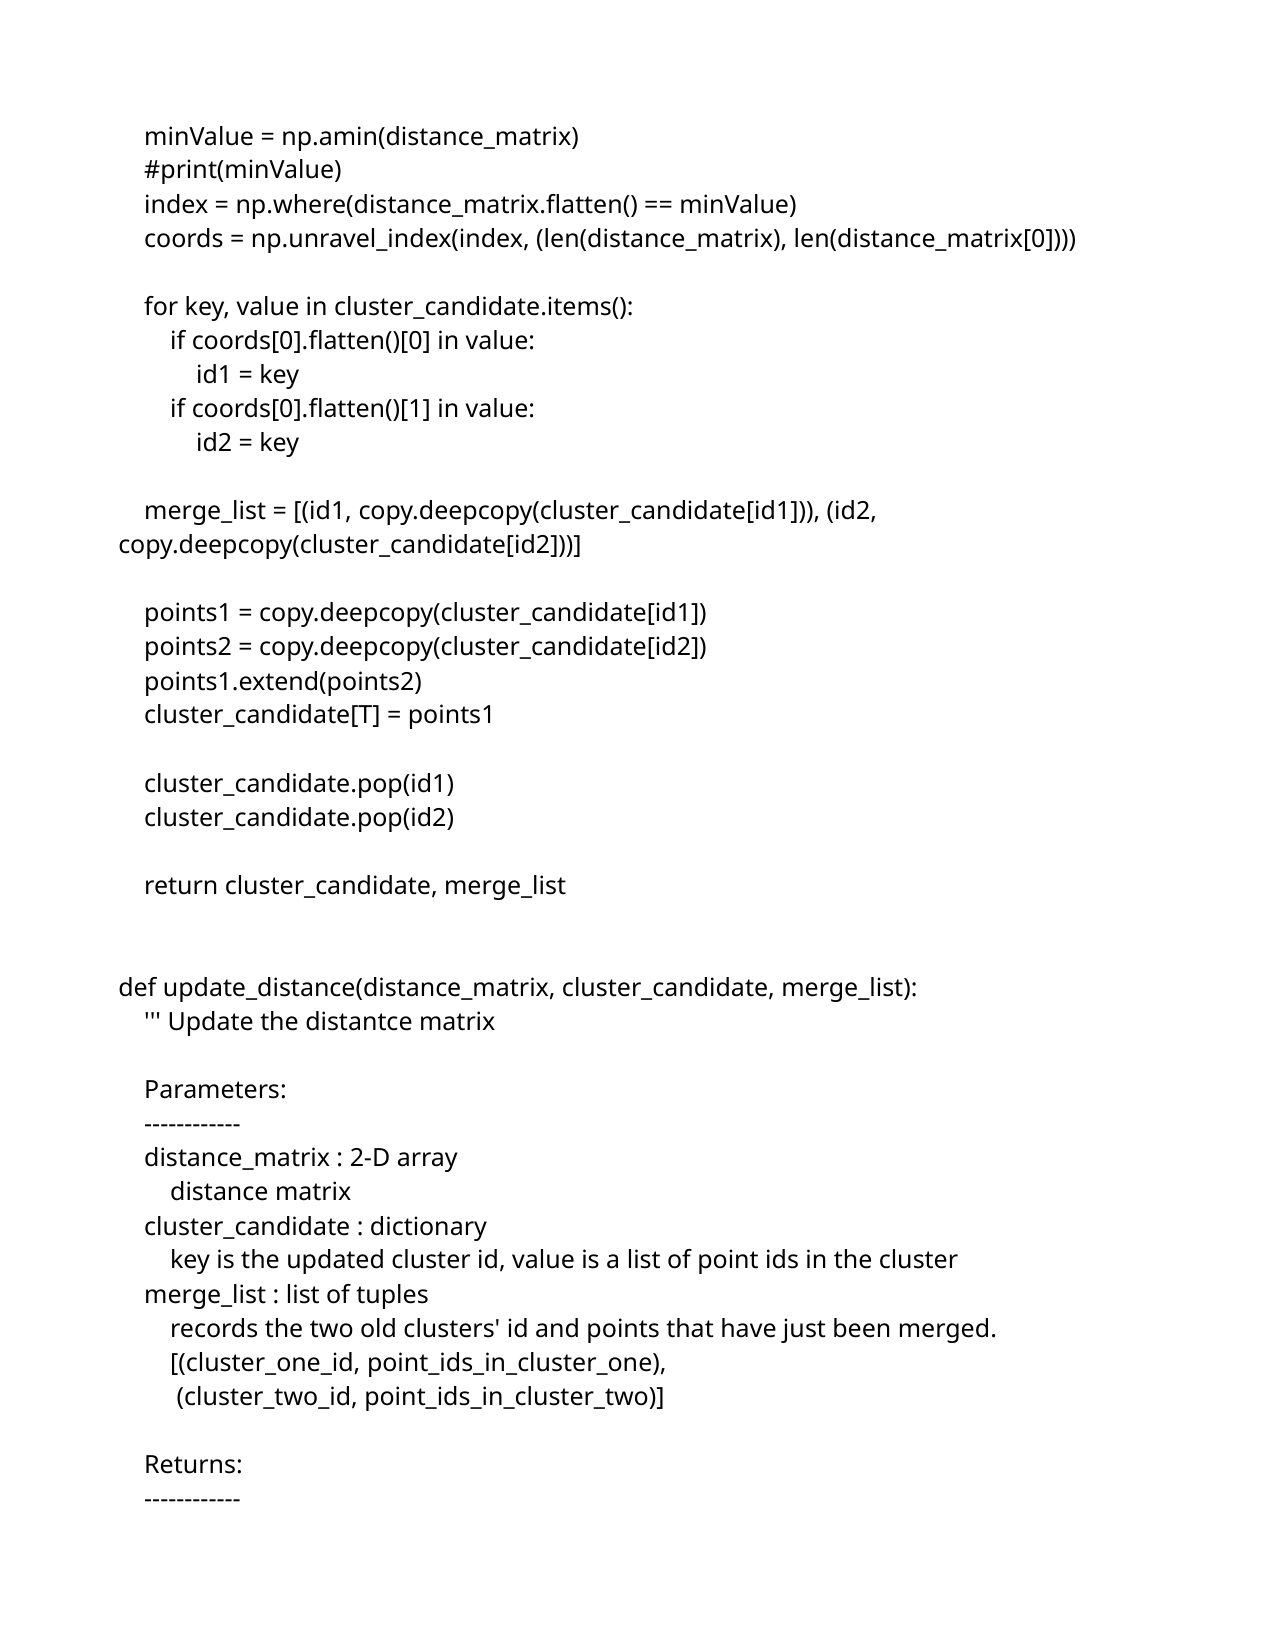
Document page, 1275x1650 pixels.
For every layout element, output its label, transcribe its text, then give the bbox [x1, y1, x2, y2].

text Parameters: [118, 1072, 1157, 1106]
text points2 = copy.deepcopy(cluster_candidate[id2]) [118, 629, 1157, 663]
text key is the updated cluster id, value is a list of point ids in the cluster [118, 1242, 1157, 1276]
text if coords[0].flatten()[1] in value: [118, 391, 1157, 425]
text minValue = np.amin(distance_matrix) [118, 118, 1157, 152]
text cluster_candidate.pop(id2) [118, 799, 1157, 833]
text for key, value in cluster_candidate.items(): [118, 288, 1157, 322]
text coords = np.unravel_index(index, (len(distance_matrix), len(distance_matrix[0]))) [118, 220, 1157, 254]
text points1 = copy.deepcopy(cluster_candidate[id1]) [118, 595, 1157, 629]
text cluster_candidate[T] = points1 [118, 697, 1157, 731]
text id2 = key [118, 425, 1157, 459]
text merge_list : list of tuples [118, 1276, 1157, 1310]
text Returns: [118, 1447, 1157, 1481]
text #print(minValue) [118, 152, 1157, 186]
text ------------ [118, 1106, 1157, 1140]
text points1.extend(points2) [118, 663, 1157, 697]
text [(cluster_one_id, point_ids_in_cluster_one), [118, 1344, 1157, 1378]
text id1 = key [118, 357, 1157, 391]
text index = np.where(distance_matrix.flatten() == minValue) [118, 186, 1157, 220]
text cluster_candidate.pop(id1) [118, 765, 1157, 799]
text records the two old clusters' id and points that have just been merged. [118, 1310, 1157, 1344]
text distance matrix [118, 1174, 1157, 1208]
text def update_distance(distance_matrix, cluster_candidate, merge_list): [118, 970, 1157, 1004]
text ------------ [118, 1481, 1157, 1515]
text distance_matrix : 2-D array [118, 1140, 1157, 1174]
text cluster_candidate : dictionary [118, 1208, 1157, 1242]
text return cluster_candidate, merge_list [118, 867, 1157, 902]
text ''' Update the distantce matrix [118, 1004, 1157, 1038]
text merge_list = [(id1, copy.deepcopy(cluster_candidate[id1])), (id2, copy.deepcopy(cluster_candidate[id2]))] [118, 493, 1157, 561]
text if coords[0].flatten()[0] in value: [118, 322, 1157, 357]
text (cluster_two_id, point_ids_in_cluster_two)] [118, 1378, 1157, 1412]
